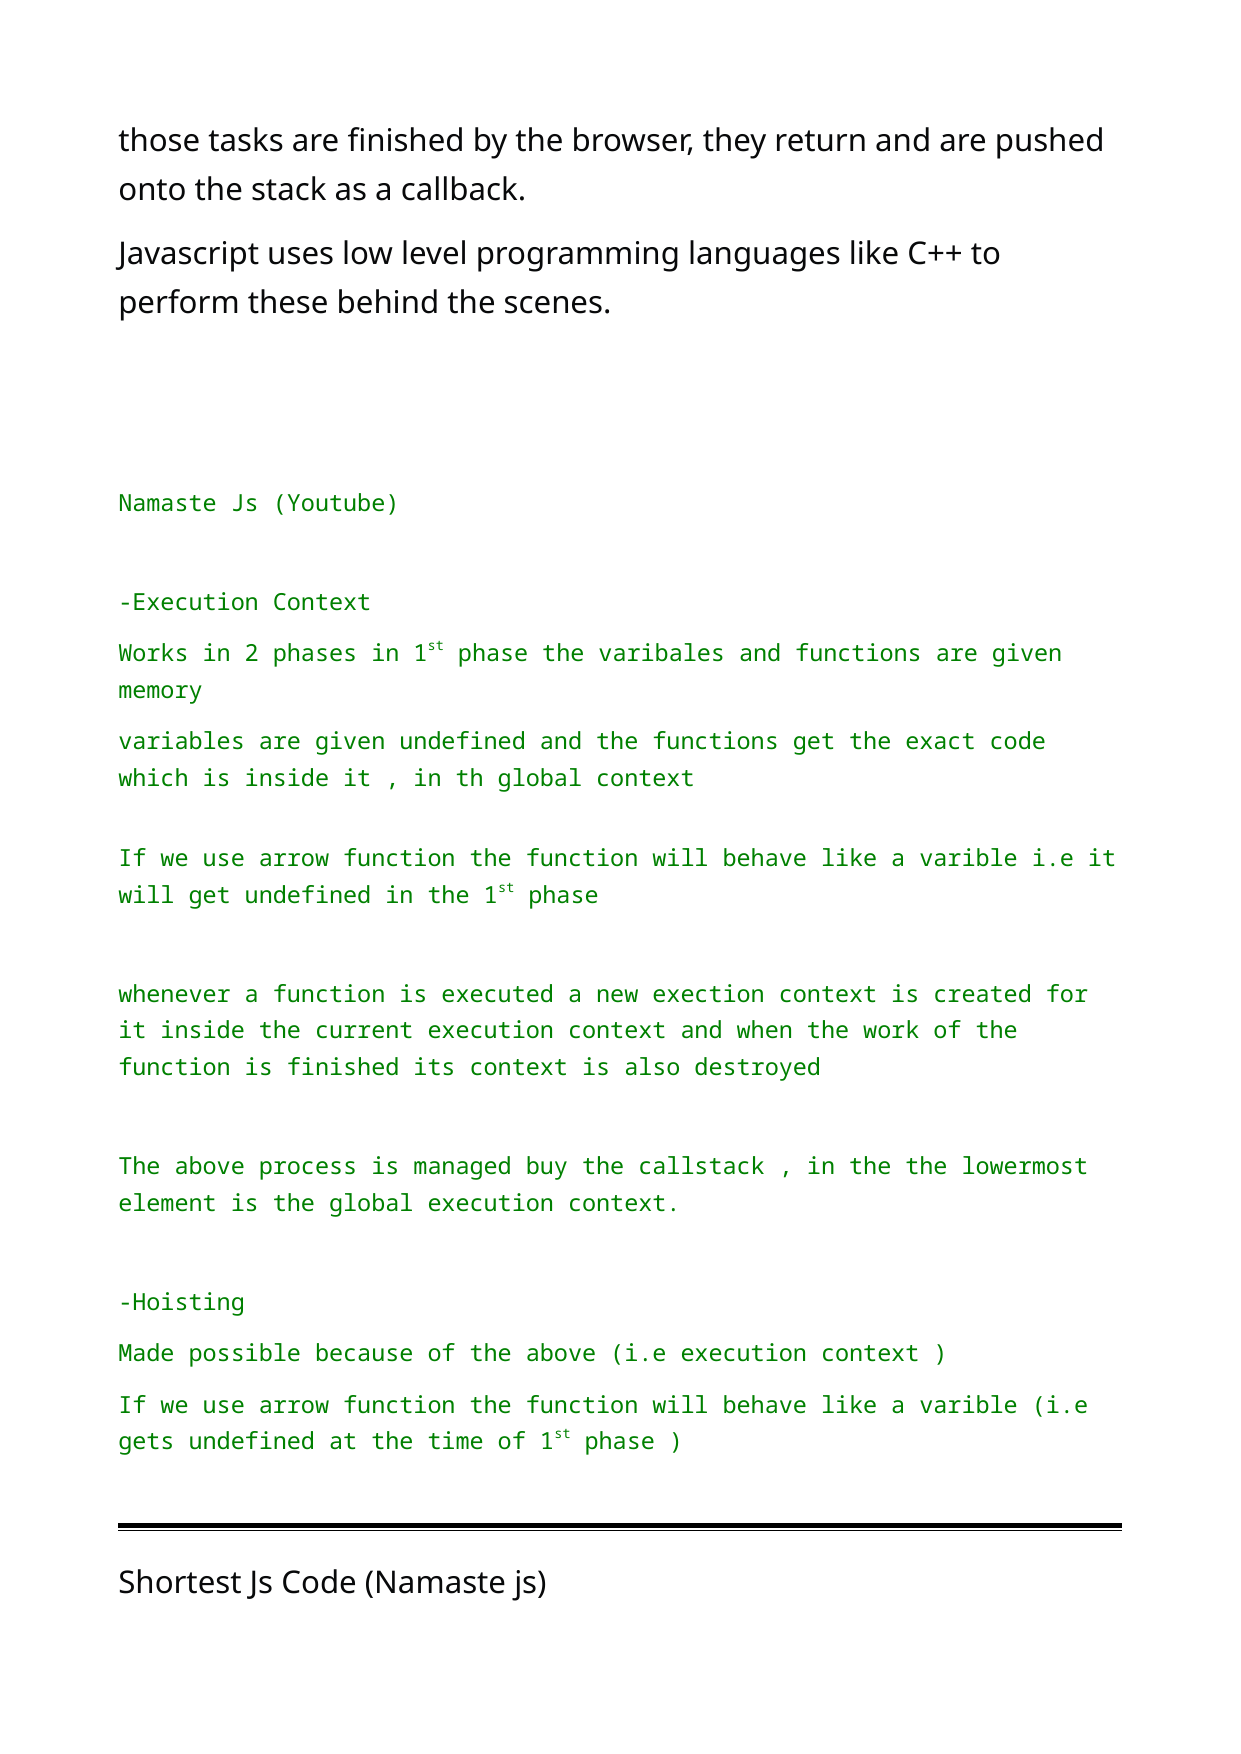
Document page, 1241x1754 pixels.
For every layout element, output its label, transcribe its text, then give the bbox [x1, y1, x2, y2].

text variables are given undefined and the functions get the exact code which is inside it , in th global context [118, 724, 1122, 793]
text -Execution Context [118, 585, 1122, 617]
text Works in 2 phases in 1st phase the varibales and functions are given memory [118, 636, 1122, 705]
text Namaste Js (Youtube) [118, 486, 1122, 518]
text If we use arrow function the function will behave like a varible i.e it will get undefined in the 1st phase [118, 841, 1122, 910]
text The above process is managed buy the callstack , in the the lowermost element is the global execution context. [118, 1149, 1122, 1218]
text those tasks are finished by the browser, they return and are pushed onto the stack as a callback. [118, 118, 1122, 210]
text Javascript uses low level programming languages like C++ to perform these behind the scenes. [118, 231, 1122, 322]
text If we use arrow function the function will behave like a varible (i.e gets undefined at the time of 1st phase ) [118, 1388, 1122, 1457]
text Shortest Js Code (Namaste js) [118, 1560, 1122, 1603]
text Made possible because of the above (i.e execution context ) [118, 1337, 1122, 1368]
text whenever a function is executed a new exection context is created for it inside the current execution context and when the work of the function is finished its context is also destroyed [118, 977, 1122, 1082]
text -Hoisting [118, 1285, 1122, 1317]
